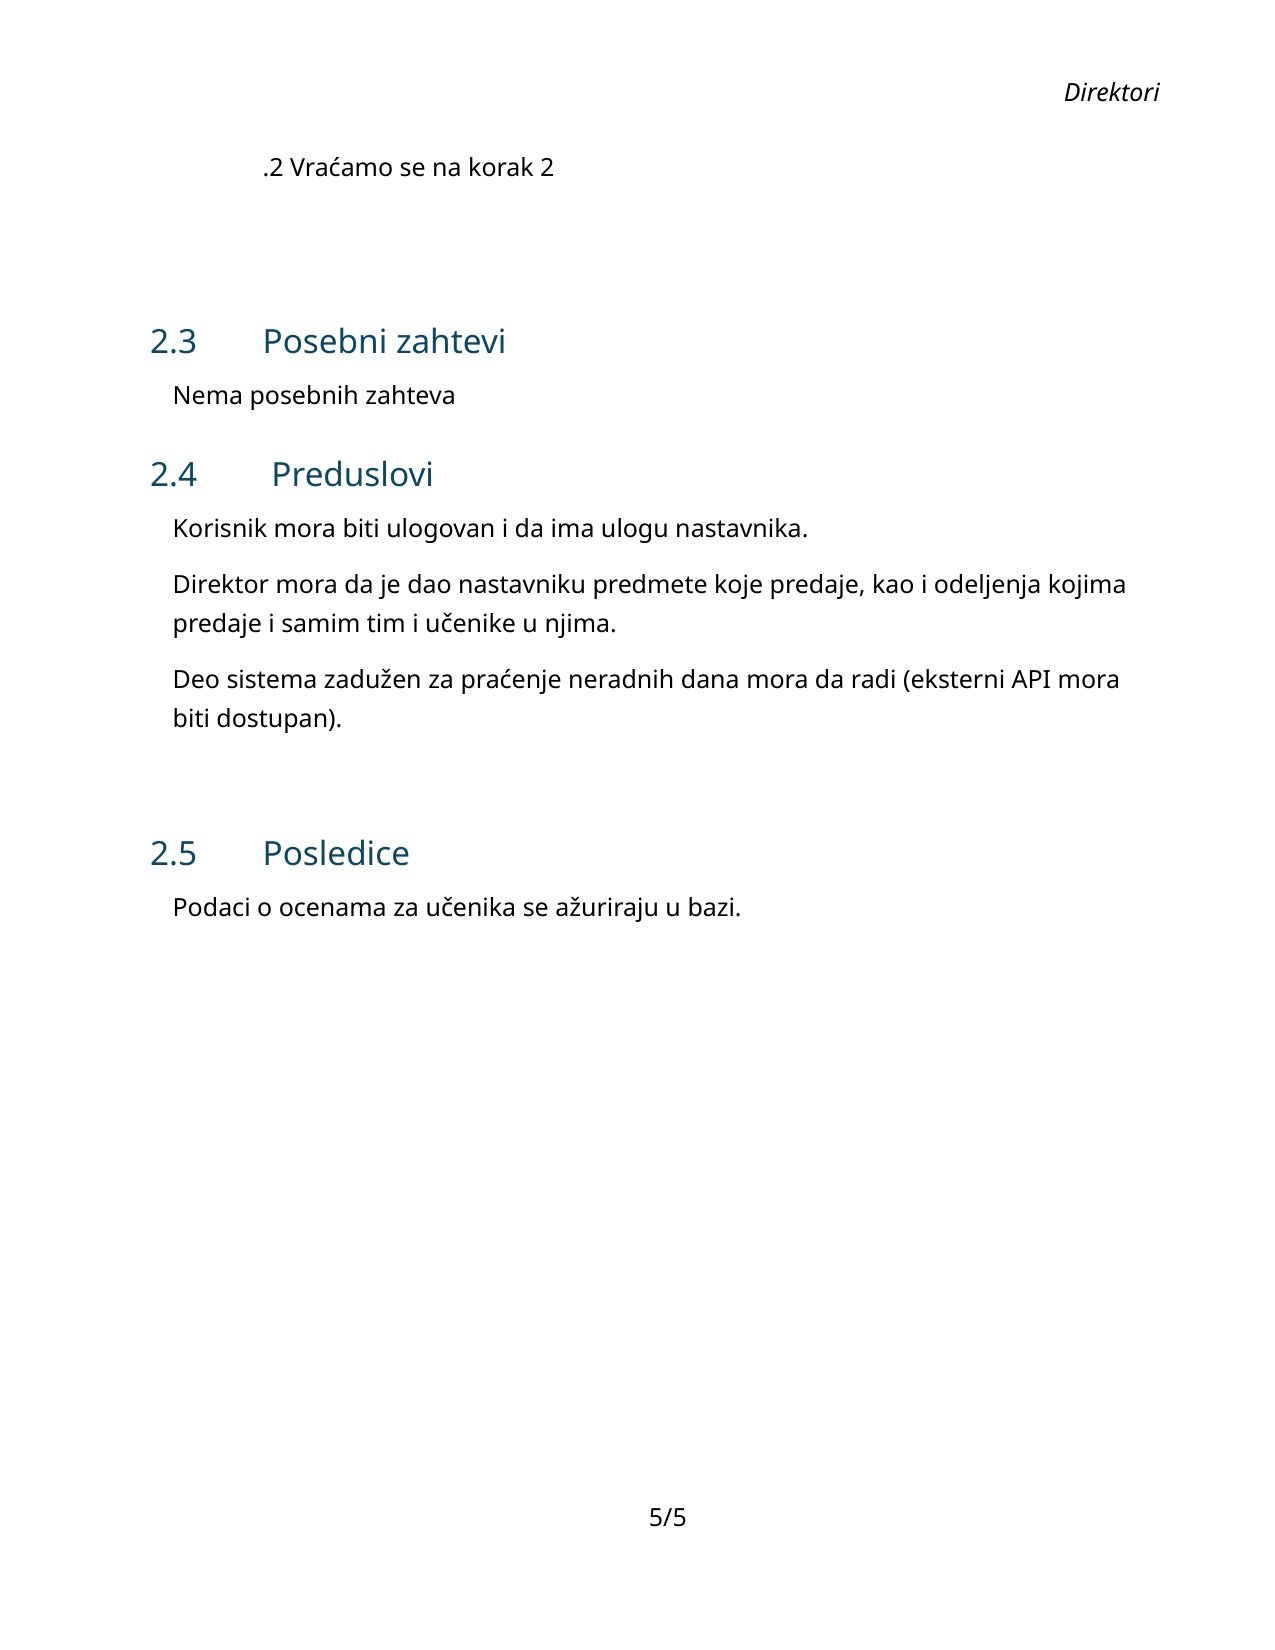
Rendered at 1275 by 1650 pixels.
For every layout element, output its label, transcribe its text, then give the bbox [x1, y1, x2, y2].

text Direktor mora da je dao nastavniku predmete koje predaje, kao i odeljenja kojima predaje i samim tim i učenike u njima. [172, 567, 1162, 640]
subtitle Posledice [150, 829, 1162, 875]
list .2 Vraćamo se na korak 2 [112, 150, 1162, 184]
text Deo sistema zadužen za praćenje neradnih dana mora da radi (eksterni API mora biti dostupan). [172, 662, 1162, 735]
text Nema posebnih zahteva [172, 378, 1162, 412]
subtitle Preduslovi [150, 451, 1162, 496]
subtitle Posebni zahtevi [150, 317, 1162, 363]
text Podaci o ocenama za učenika se ažuriraju u bazi. [172, 890, 1162, 924]
text Korisnik mora biti ulogovan i da ima ulogu nastavnika. [172, 511, 1162, 545]
